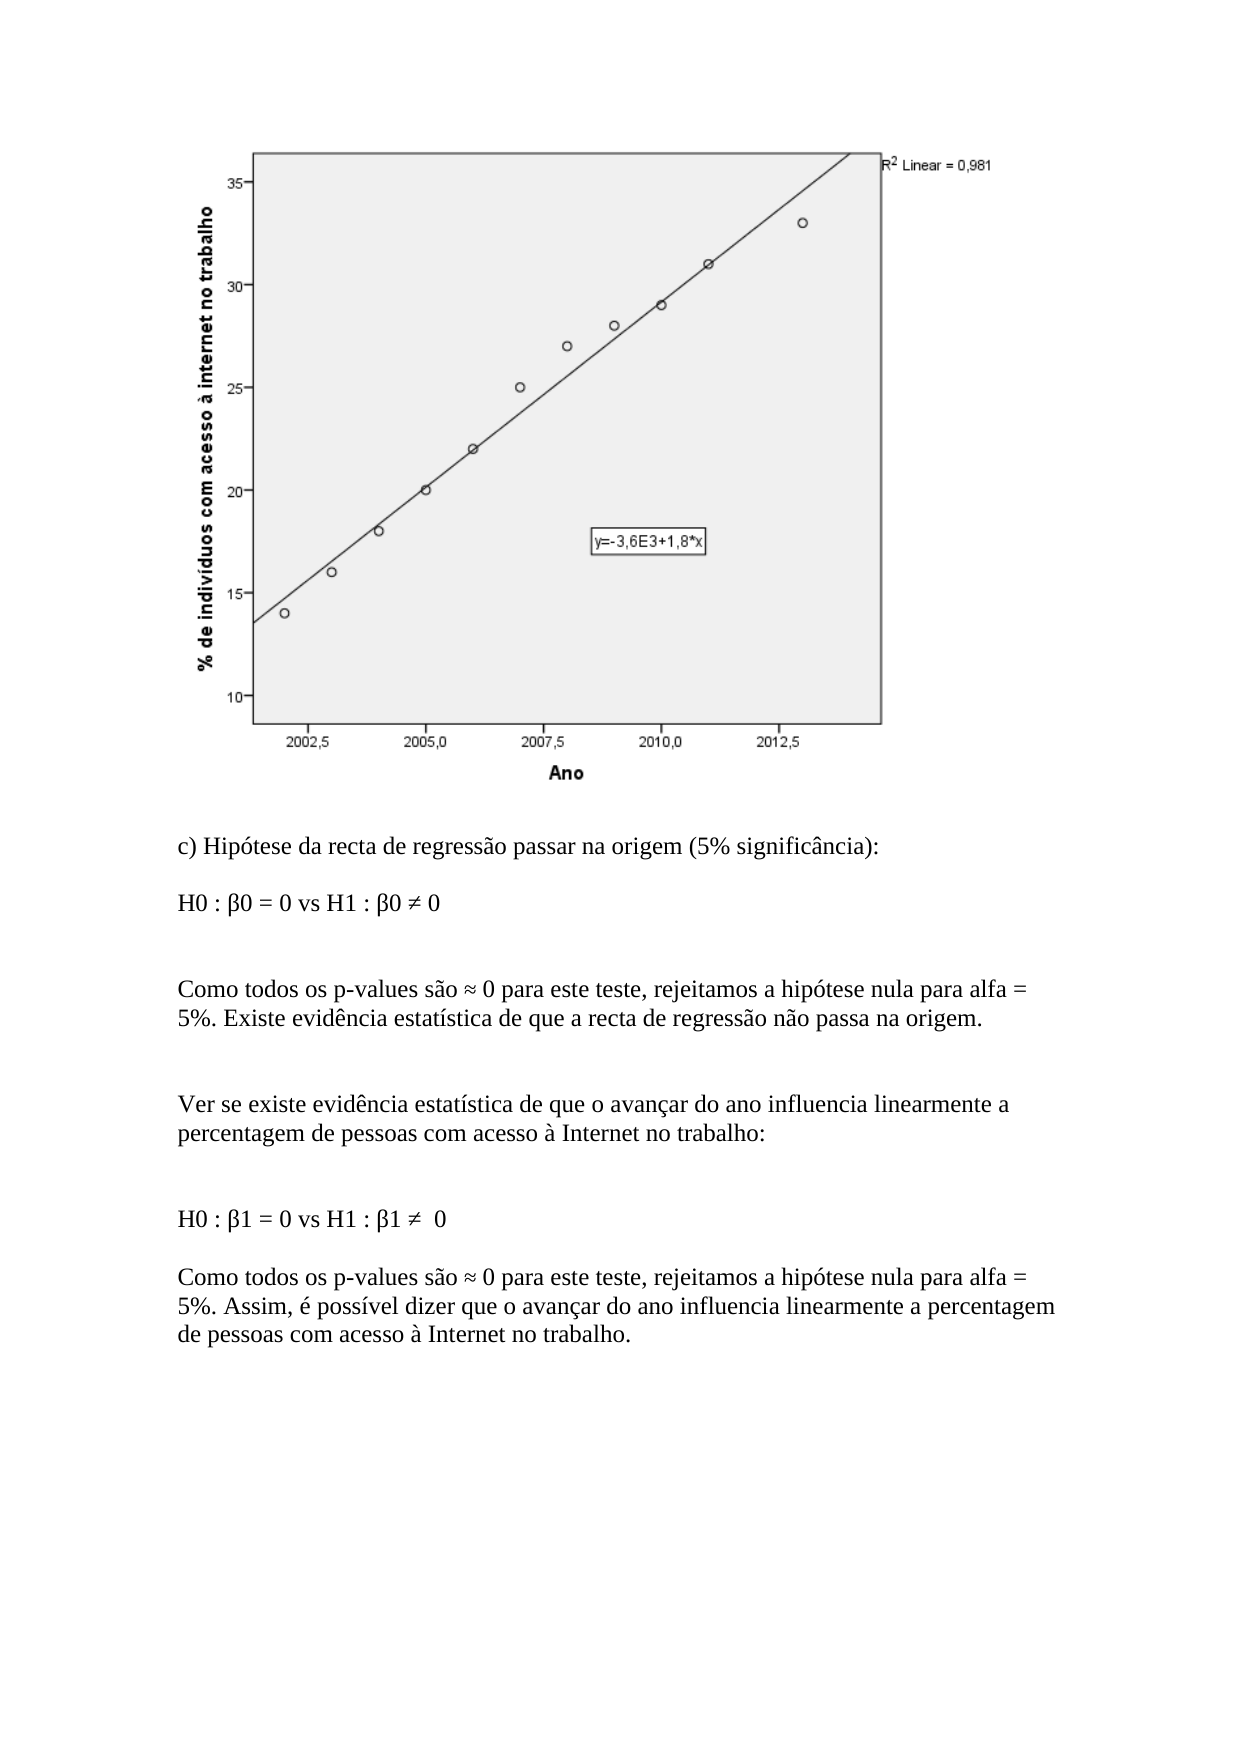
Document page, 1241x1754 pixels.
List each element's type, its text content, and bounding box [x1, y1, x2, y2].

text c) Hipótese da recta de regressão passar na origem (5% significância): [177, 831, 1063, 859]
text Ver se existe evidência estatística de que o avançar do ano influencia linearmente a percentagem de pessoas com acesso à Internet no trabalho: [177, 1089, 1063, 1147]
text Como todos os p-values são ≈ 0 para este teste, rejeitamos a hipótese nula para alfa = 5%. Existe evidência estatística de que a recta de regressão não passa na origem. [177, 974, 1063, 1032]
text H0 : β0 = 0 vs H1 : β0 ≠ 0 [177, 888, 1063, 917]
text Como todos os p-values são ≈ 0 para este teste, rejeitamos a hipótese nula para alfa = 5%. Assim, é possível dizer que o avançar do ano influencia linearmente a percentagem de pessoas com acesso à Internet no trabalho. [177, 1262, 1063, 1348]
text H0 : β1 = 0 vs H1 : β1 ≠ 0 [177, 1204, 1063, 1233]
